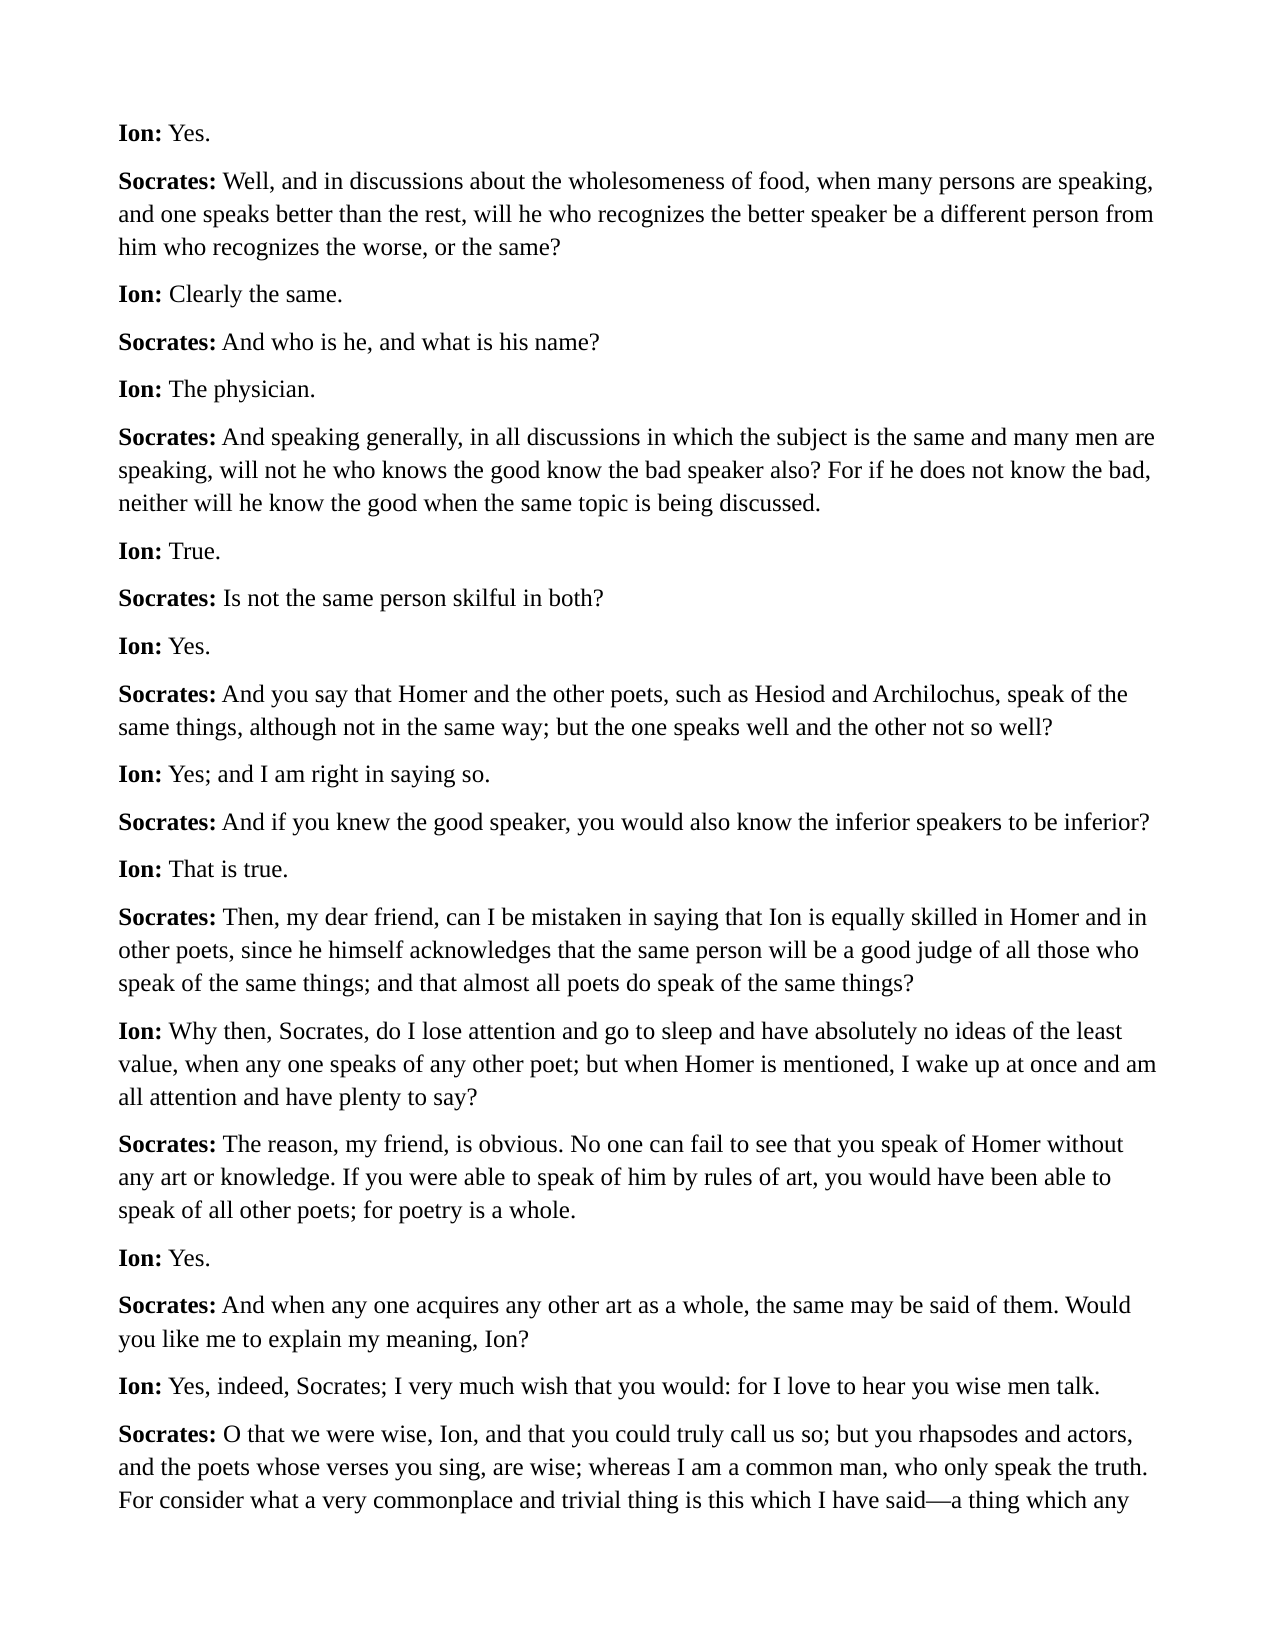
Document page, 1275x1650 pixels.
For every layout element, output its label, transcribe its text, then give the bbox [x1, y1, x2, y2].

text Socrates: The reason, my friend, is obvious. No one can fail to see that you speak of Homer without any art or knowledge. If you were able to speak of him by rules of art, you would have been able to speak of all other poets; for poetry is a whole. [118, 1129, 1157, 1224]
text Ion: The physician. [118, 374, 1157, 403]
text Ion: Yes, indeed, Socrates; I very much wish that you would: for I love to hear you wise men talk. [118, 1371, 1157, 1400]
text Ion: True. [118, 536, 1157, 564]
text Ion: Yes. [118, 1243, 1157, 1272]
text Socrates: Then, my dear friend, can I be mistaken in saying that Ion is equally skilled in Homer and in other poets, since he himself acknowledges that the same person will be a good judge of all those who speak of the same things; and that almost all poets do speak of the same things? [118, 902, 1157, 997]
text Ion: Clearly the same. [118, 279, 1157, 308]
text Socrates: And speaking generally, in all discussions in which the subject is the same and many men are speaking, will not he who knows the good know the bad speaker also? For if he does not know the bad, neither will he know the good when the same topic is being discussed. [118, 422, 1157, 517]
text Ion: Yes; and I am right in saying so. [118, 759, 1157, 788]
text Socrates: O that we were wise, Ion, and that you could truly call us so; but you rhapsodes and actors, and the poets whose verses you sing, are wise; whereas I am a common man, who only speak the truth. For consider what a very commonplace and trivial thing is this which I have said—a thing which any [118, 1419, 1157, 1514]
text Ion: Yes. [118, 118, 1157, 147]
text Socrates: Well, and in discussions about the wholesomeness of food, when many persons are speaking, and one speaks better than the rest, will he who recognizes the better speaker be a different person from him who recognizes the worse, or the same? [118, 166, 1157, 261]
text Socrates: And you say that Homer and the other poets, such as Hesiod and Archilochus, speak of the same things, although not in the same way; but the one speaks well and the other not so well? [118, 679, 1157, 740]
text Ion: Why then, Socrates, do I lose attention and go to sleep and have absolutely no ideas of the least value, when any one speaks of any other poet; but when Homer is mentioned, I wake up at once and am all attention and have plenty to say? [118, 1016, 1157, 1111]
text Socrates: Is not the same person skilful in both? [118, 583, 1157, 612]
text Ion: That is true. [118, 854, 1157, 883]
text Ion: Yes. [118, 631, 1157, 660]
text Socrates: And who is he, and what is his name? [118, 327, 1157, 356]
text Socrates: And if you knew the good speaker, you would also know the inferior speakers to be inferior? [118, 807, 1157, 836]
text Socrates: And when any one acquires any other art as a whole, the same may be said of them. Would you like me to explain my meaning, Ion? [118, 1291, 1157, 1352]
